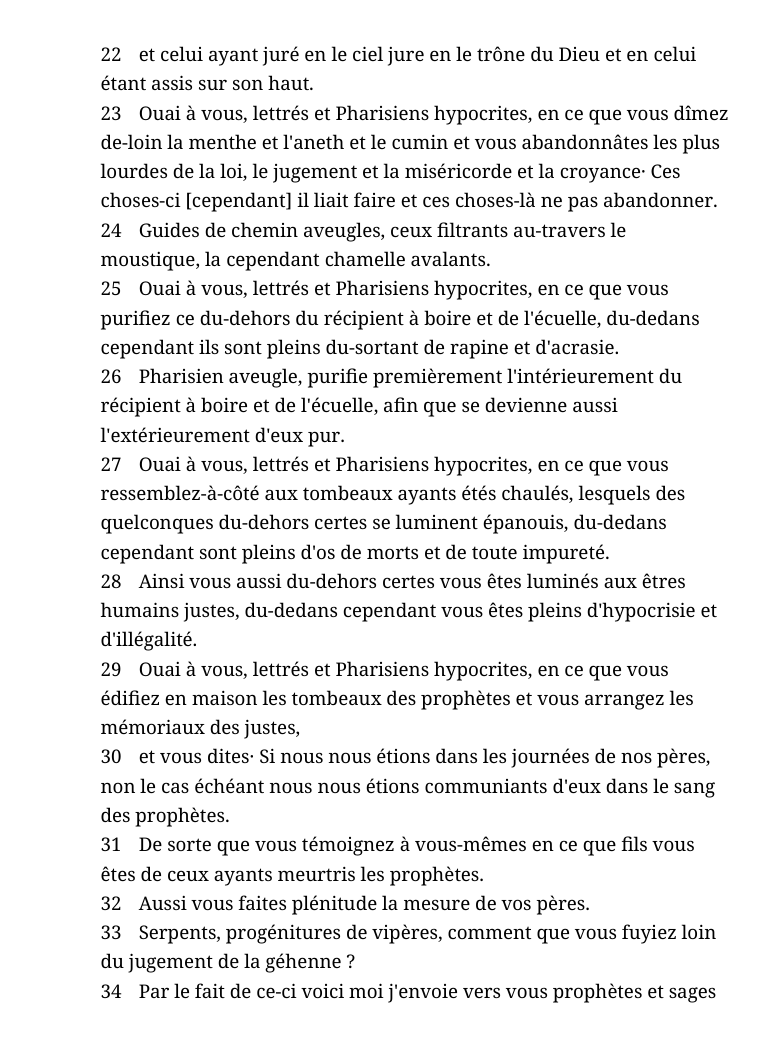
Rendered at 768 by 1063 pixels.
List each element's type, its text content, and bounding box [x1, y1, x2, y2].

text 22 et celui ayant juré en le ciel jure en le trône du Dieu et en celui étant assis sur son haut. 23 Ouai à vous, lettrés et Pharisiens hypocrites, en ce que vous dîmez de-loin la menthe et l'aneth et le cumin et vous abandonnâtes les plus lourdes de la loi, le jugement et la miséricorde et la croyance· Ces choses-ci [cependant] il liait faire et ces choses-là ne pas abandonner. 24 Guides de chemin aveugles, ceux filtrants au-travers le moustique, la cependant chamelle avalants. 25 Ouai à vous, lettrés et Pharisiens hypocrites, en ce que vous purifiez ce du-dehors du récipient à boire et de l'écuelle, du-dedans cependant ils sont pleins du-sortant de rapine et d'acrasie. 26 Pharisien aveugle, purifie premièrement l'intérieurement du récipient à boire et de l'écuelle, afin que se devienne aussi l'extérieurement d'eux pur. 27 Ouai à vous, lettrés et Pharisiens hypocrites, en ce que vous ressemblez-à-côté aux tombeaux ayants étés chaulés, lesquels des quelconques du-dehors certes se luminent épanouis, du-dedans cependant sont pleins d'os de morts et de toute impureté. 28 Ainsi vous aussi du-dehors certes vous êtes luminés aux êtres humains justes, du-dedans cependant vous êtes pleins d'hypocrisie et d'illégalité. 29 Ouai à vous, lettrés et Pharisiens hypocrites, en ce que vous édifiez en maison les tombeaux des prophètes et vous arrangez les mémoriaux des justes, 30 et vous dites· Si nous nous étions dans les journées de nos pères, non le cas échéant nous nous étions communiants d'eux dans le sang des prophètes. 31 De sorte que vous témoignez à vous-mêmes en ce que fils vous êtes de ceux ayants meurtris les prophètes. 32 Aussi vous faites plénitude la mesure de vos pères. 33 Serpents, progénitures de vipères, comment que vous fuyiez loin du jugement de la géhenne ? 34 Par le fait de ce-ci voici moi j'envoie vers vous prophètes et sages [100, 41, 729, 1003]
